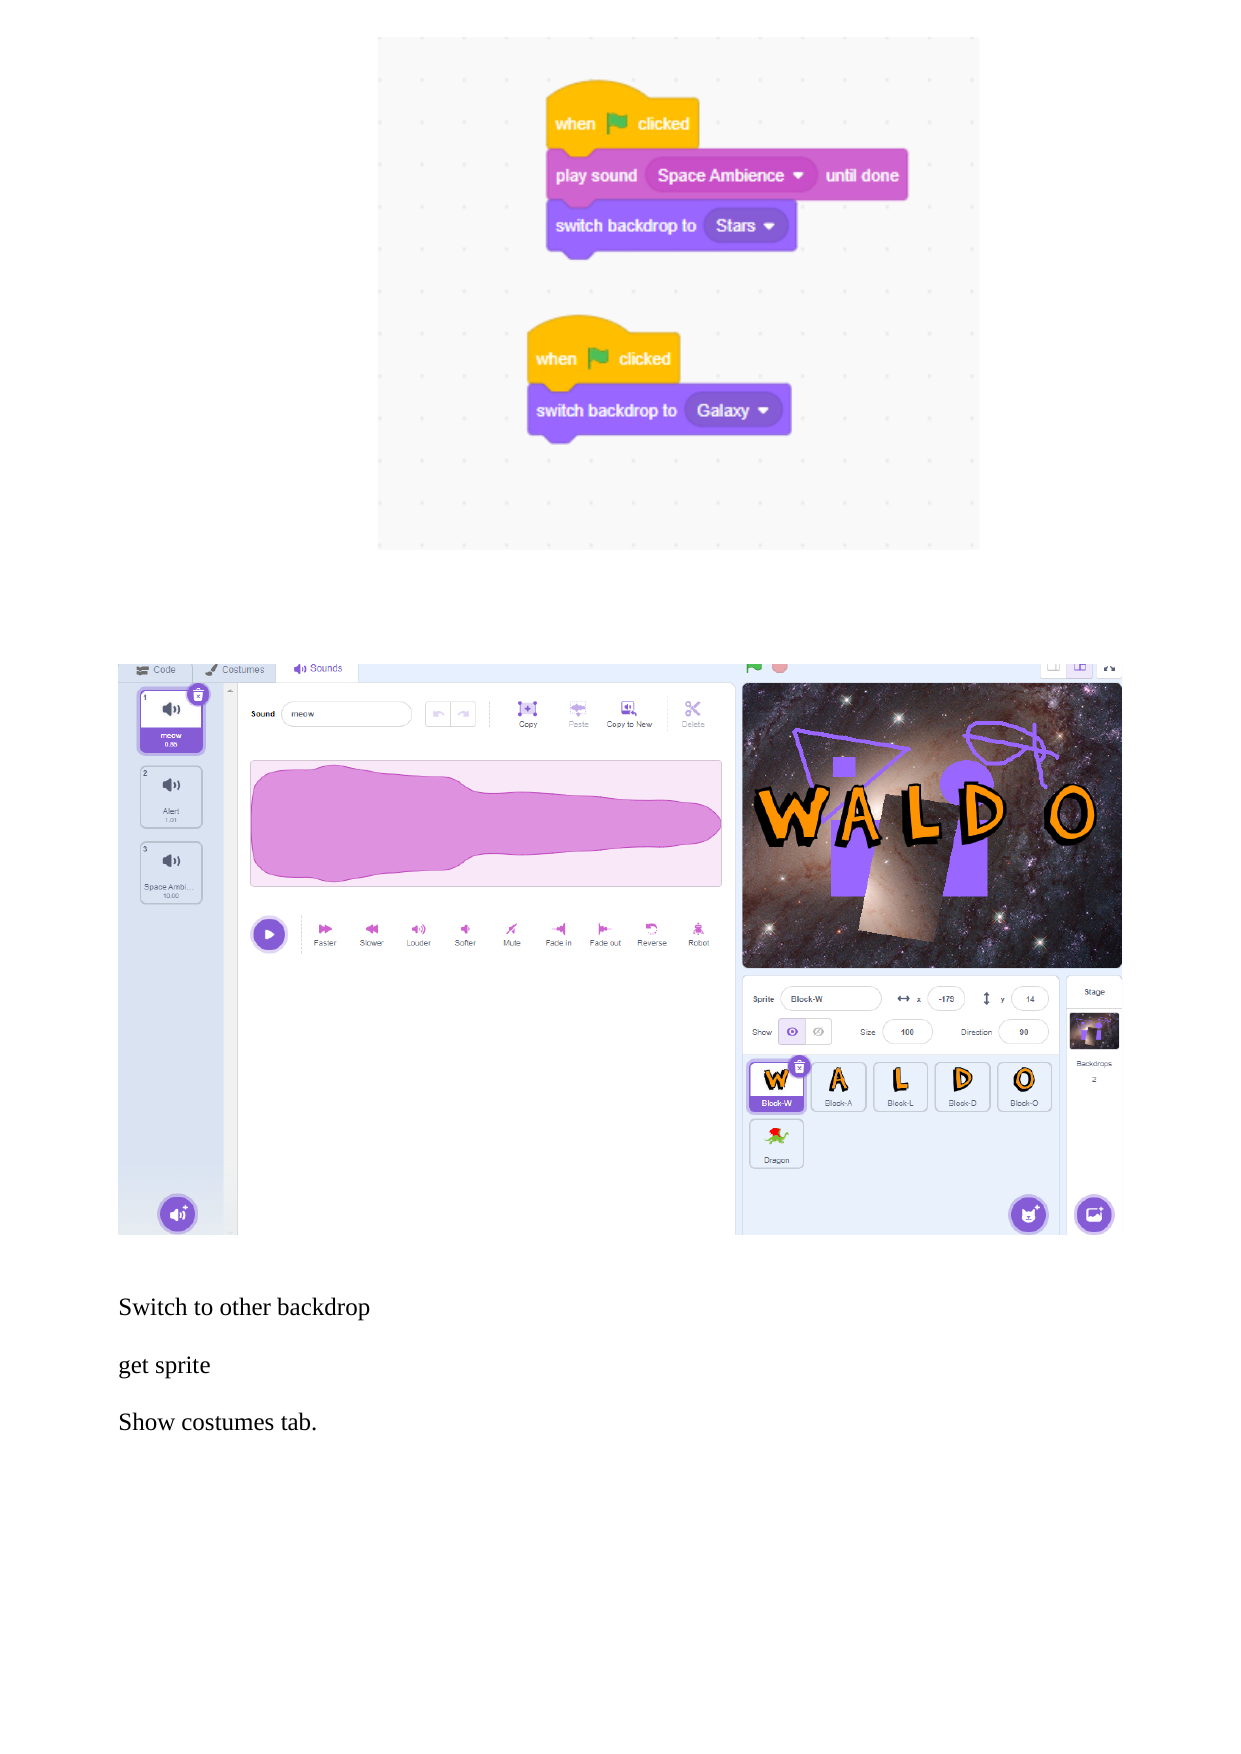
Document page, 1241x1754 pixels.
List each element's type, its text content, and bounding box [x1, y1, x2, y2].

text get sprite [118, 1350, 1122, 1379]
picture [377, 37, 980, 550]
picture [118, 664, 1123, 1235]
text Show costumes tab. [118, 1407, 1122, 1436]
text Switch to other backdrop [118, 1292, 1122, 1321]
